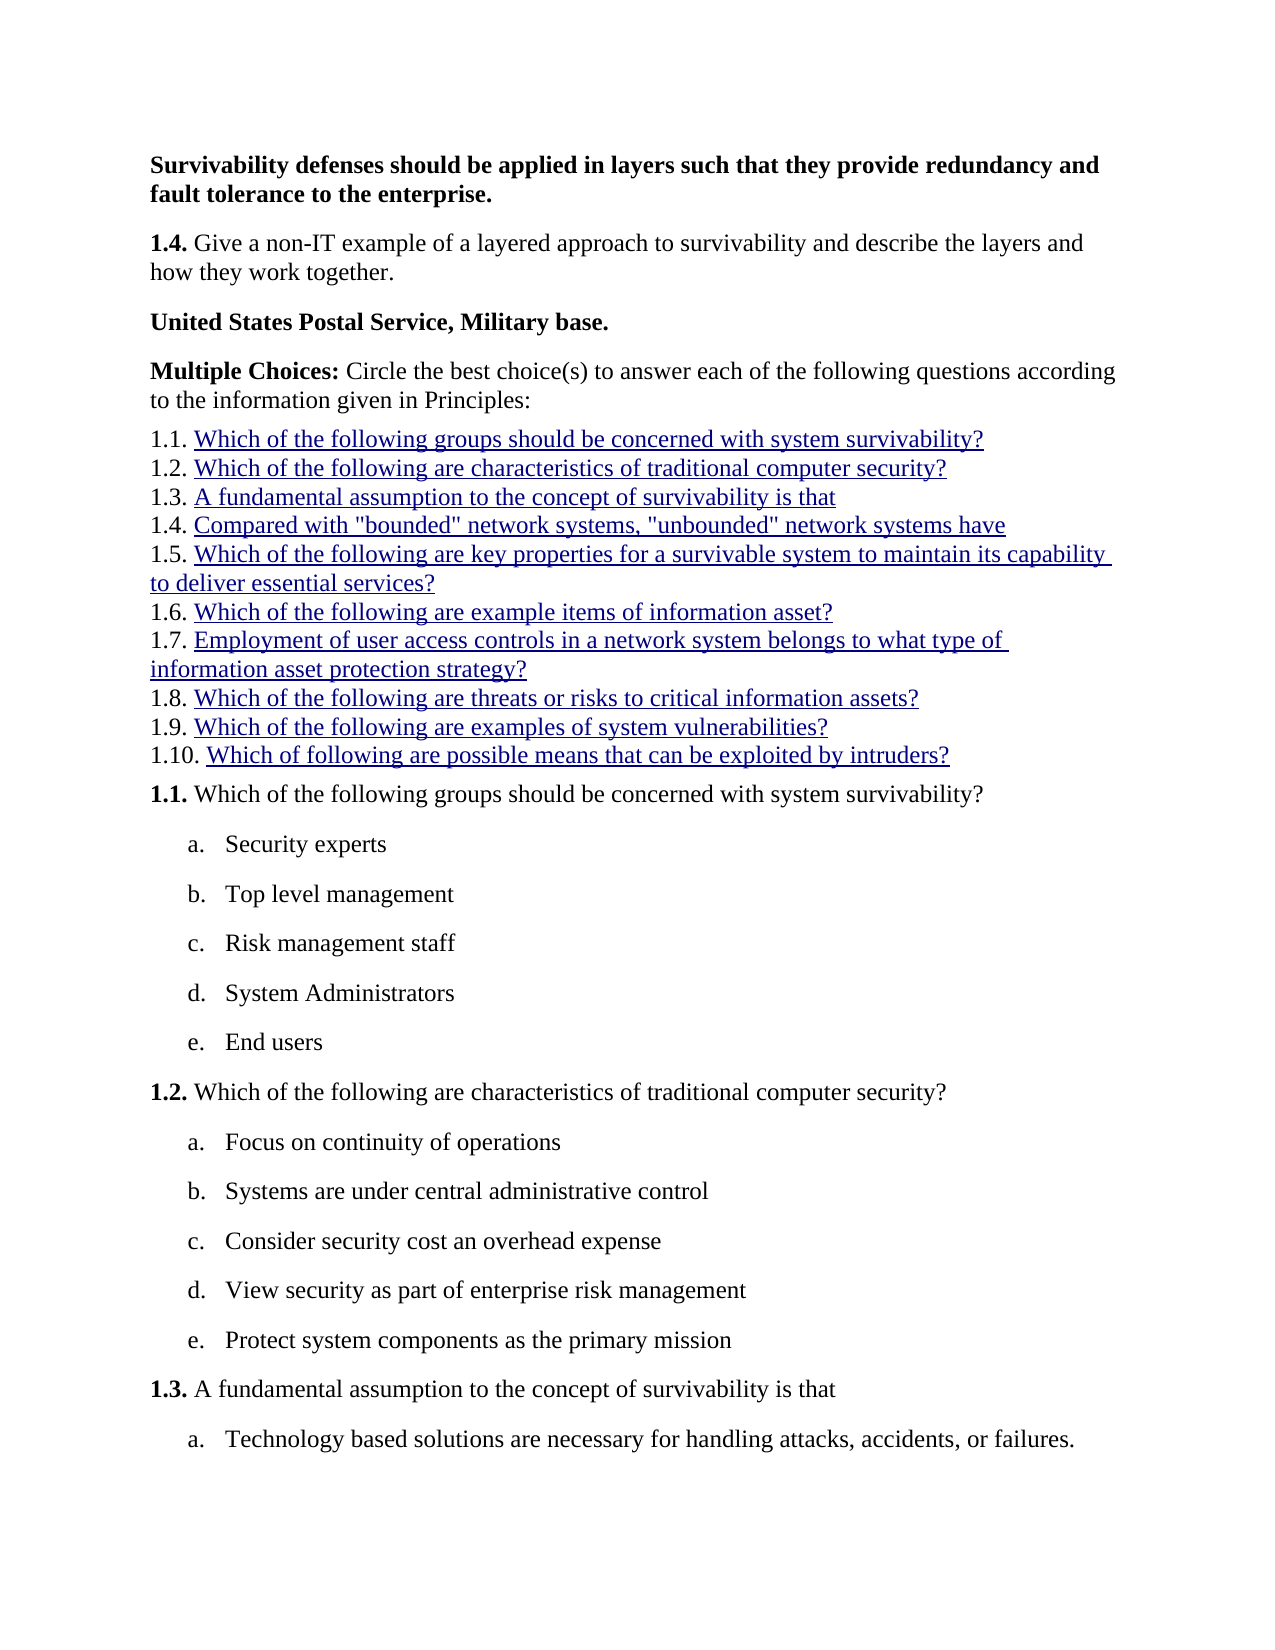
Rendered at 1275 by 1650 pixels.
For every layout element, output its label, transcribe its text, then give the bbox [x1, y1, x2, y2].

list Risk management staff [187, 928, 1125, 957]
text United States Postal Service, Military base. [150, 307, 1125, 335]
list Focus on continuity of operations [187, 1127, 1125, 1155]
text 1.1. Which of the following groups should be concerned with system survivability? [150, 424, 1125, 453]
text 1.2. Which of the following are characteristics of traditional computer security? [150, 453, 1125, 482]
text 1.9. Which of the following are examples of system vulnerabilities? [150, 712, 1125, 740]
list Top level management [187, 879, 1125, 907]
text 1.1. Which of the following groups should be concerned with system survivability? [150, 779, 1125, 808]
list End users [187, 1027, 1125, 1056]
list Security experts [187, 829, 1125, 858]
list Consider security cost an overhead expense [187, 1226, 1125, 1254]
text Survivability defenses should be applied in layers such that they provide redundancy and fault tolerance to the enterprise. [150, 150, 1125, 207]
list Systems are under central administrative control [187, 1176, 1125, 1205]
text 1.10. Which of following are possible means that can be exploited by intruders? [150, 740, 1125, 769]
text 1.2. Which of the following are characteristics of traditional computer security? [150, 1077, 1125, 1106]
list Technology based solutions are necessary for handling attacks, accidents, or failures. [187, 1424, 1125, 1453]
text 1.3. A fundamental assumption to the concept of survivability is that [150, 482, 1125, 510]
list System Administrators [187, 978, 1125, 1007]
text 1.4. Compared with "bounded" network systems, "unbounded" network systems have [150, 510, 1125, 539]
text 1.3. A fundamental assumption to the concept of survivability is that [150, 1374, 1125, 1403]
list View security as part of enterprise risk management [187, 1275, 1125, 1304]
text 1.4. Give a non-IT example of a layered approach to survivability and describe the layers and how they work together. [150, 228, 1125, 286]
text 1.5. Which of the following are key properties for a survivable system to maintain its capability to deliver essential services? [150, 539, 1125, 597]
text 1.8. Which of the following are threats or risks to critical information assets? [150, 683, 1125, 712]
text 1.7. Employment of user access controls in a network system belongs to what type of information asset protection strategy? [150, 625, 1125, 683]
list Protect system components as the primary mission [187, 1325, 1125, 1354]
text 1.6. Which of the following are example items of information asset? [150, 597, 1125, 625]
text Multiple Choices: Circle the best choice(s) to answer each of the following questions according to the information given in Principles: [150, 356, 1125, 414]
